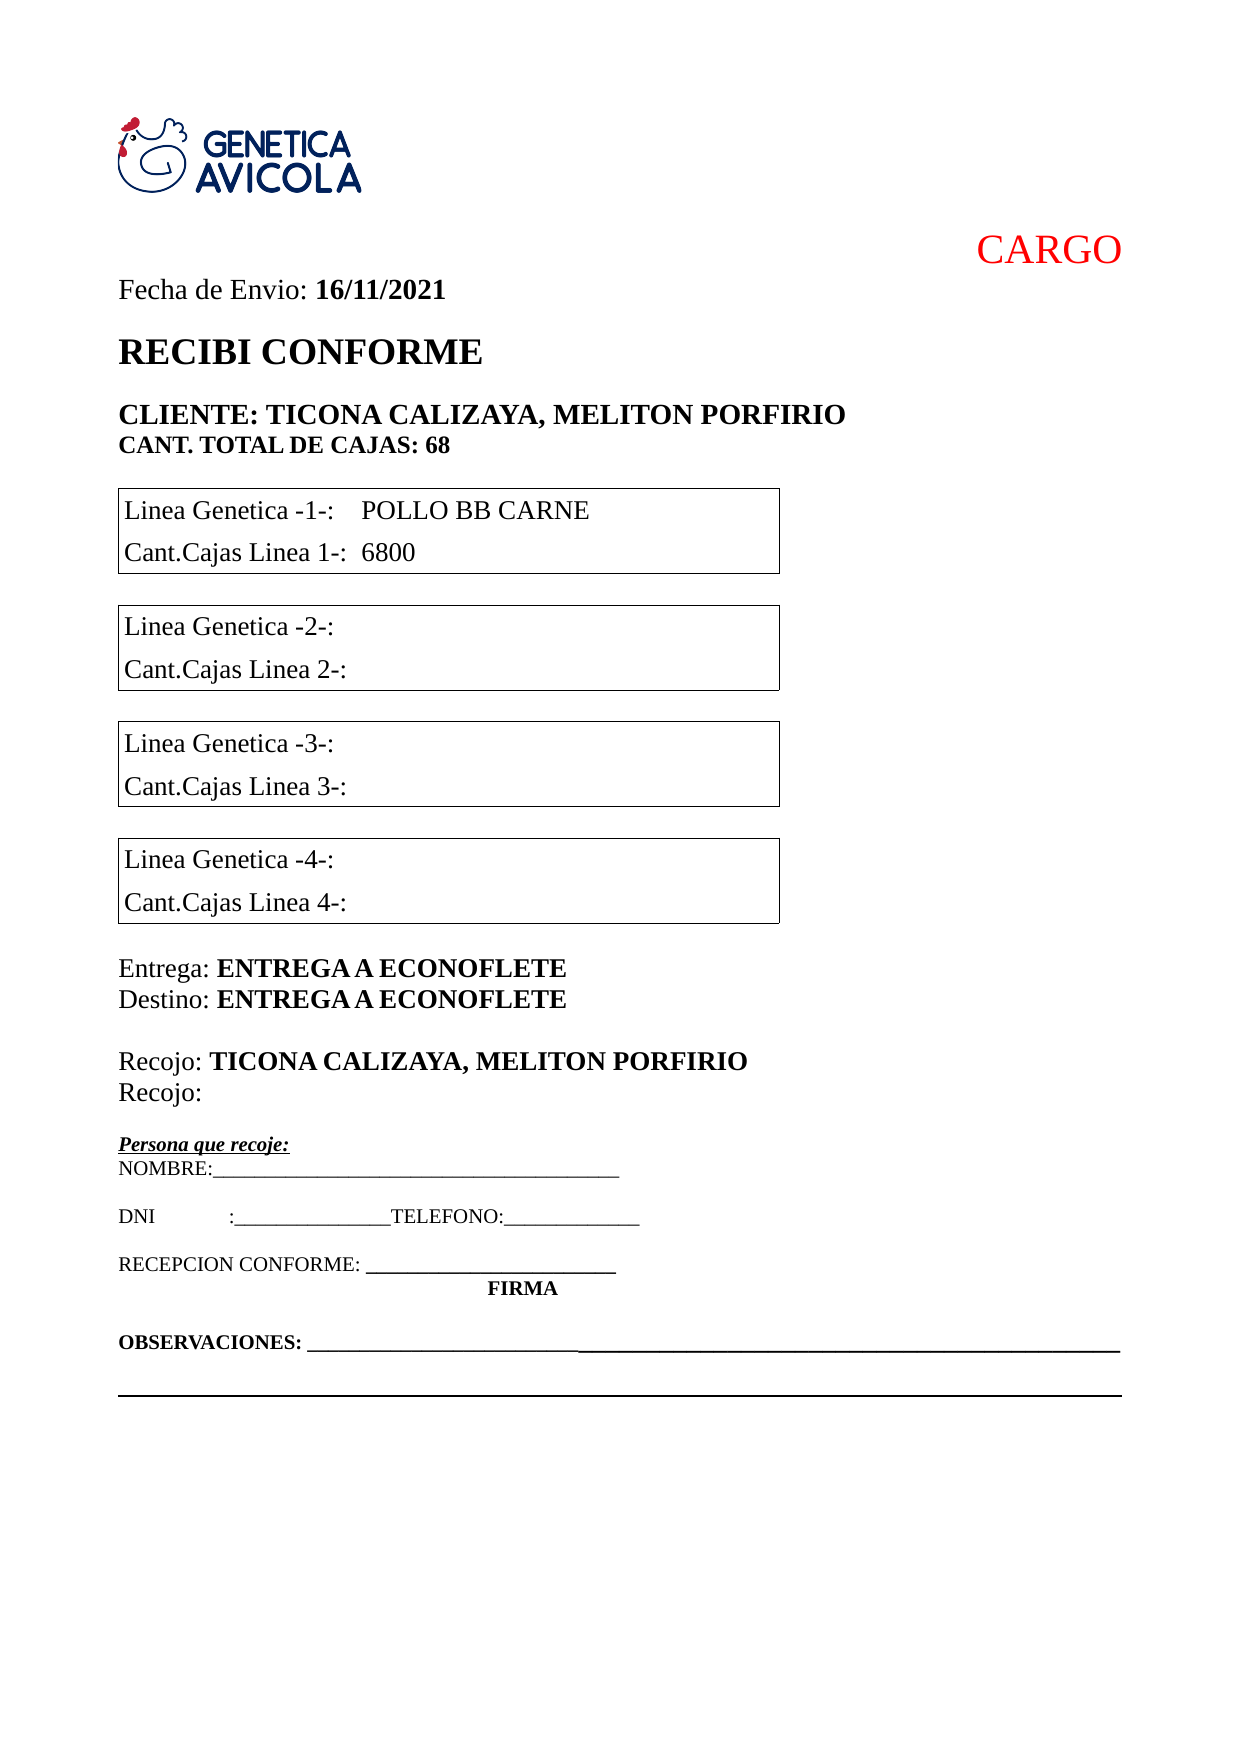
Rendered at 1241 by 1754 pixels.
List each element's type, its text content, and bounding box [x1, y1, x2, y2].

table_cell [356, 722, 779, 764]
text Recojo: TICONA CALIZAYA, MELITON PORFIRIO [118, 1045, 1122, 1076]
table_cell [118, 574, 356, 604]
table_cell [356, 807, 779, 838]
text CANT. TOTAL DE CAJAS: 68 [118, 431, 1122, 459]
table_cell Cant.Cajas Linea 4-: [119, 880, 356, 923]
table_cell [356, 574, 779, 604]
table_cell 6800 [356, 531, 779, 573]
text Entrega: ENTREGA A ECONOFLETE [118, 952, 1122, 983]
table_cell Linea Genetica -3-: [119, 722, 356, 764]
table_cell Cant.Cajas Linea 3-: [119, 764, 356, 806]
text Persona que recoje: [118, 1132, 1122, 1156]
text NOMBRE:_______________________________________ [118, 1156, 1122, 1180]
table_cell [356, 880, 779, 923]
text CARGO [118, 224, 1122, 272]
table_cell Linea Genetica -4-: [119, 839, 356, 880]
table_cell Cant.Cajas Linea 1-: [119, 531, 356, 573]
text FIRMA [118, 1276, 1122, 1300]
table_cell [356, 606, 779, 647]
table_cell [356, 691, 779, 721]
text Recojo: [118, 1076, 1122, 1108]
table_cell [356, 764, 779, 806]
table_cell [118, 691, 356, 721]
text CLIENTE: TICONA CALIZAYA, MELITON PORFIRIO [118, 397, 1122, 431]
text RECIBI CONFORME [118, 330, 1122, 373]
table_header POLLO BB CARNE [356, 489, 779, 531]
table_header Linea Genetica -1-: [119, 489, 356, 531]
table_cell [356, 647, 779, 690]
table_cell [118, 807, 356, 838]
text OBSERVACIONES: __________________________________________________________________ [118, 1324, 1122, 1355]
table_cell [356, 839, 779, 880]
text RECEPCION CONFORME: ________________________ [118, 1252, 1122, 1276]
text DNI :_______________TELEFONO:_____________ [118, 1204, 1122, 1228]
table_cell Linea Genetica -2-: [119, 606, 356, 647]
text Fecha de Envio: 16/11/2021 [118, 272, 1122, 306]
picture [117, 117, 362, 193]
table_cell Cant.Cajas Linea 2-: [119, 647, 356, 690]
text Destino: ENTREGA A ECONOFLETE [118, 983, 1122, 1014]
